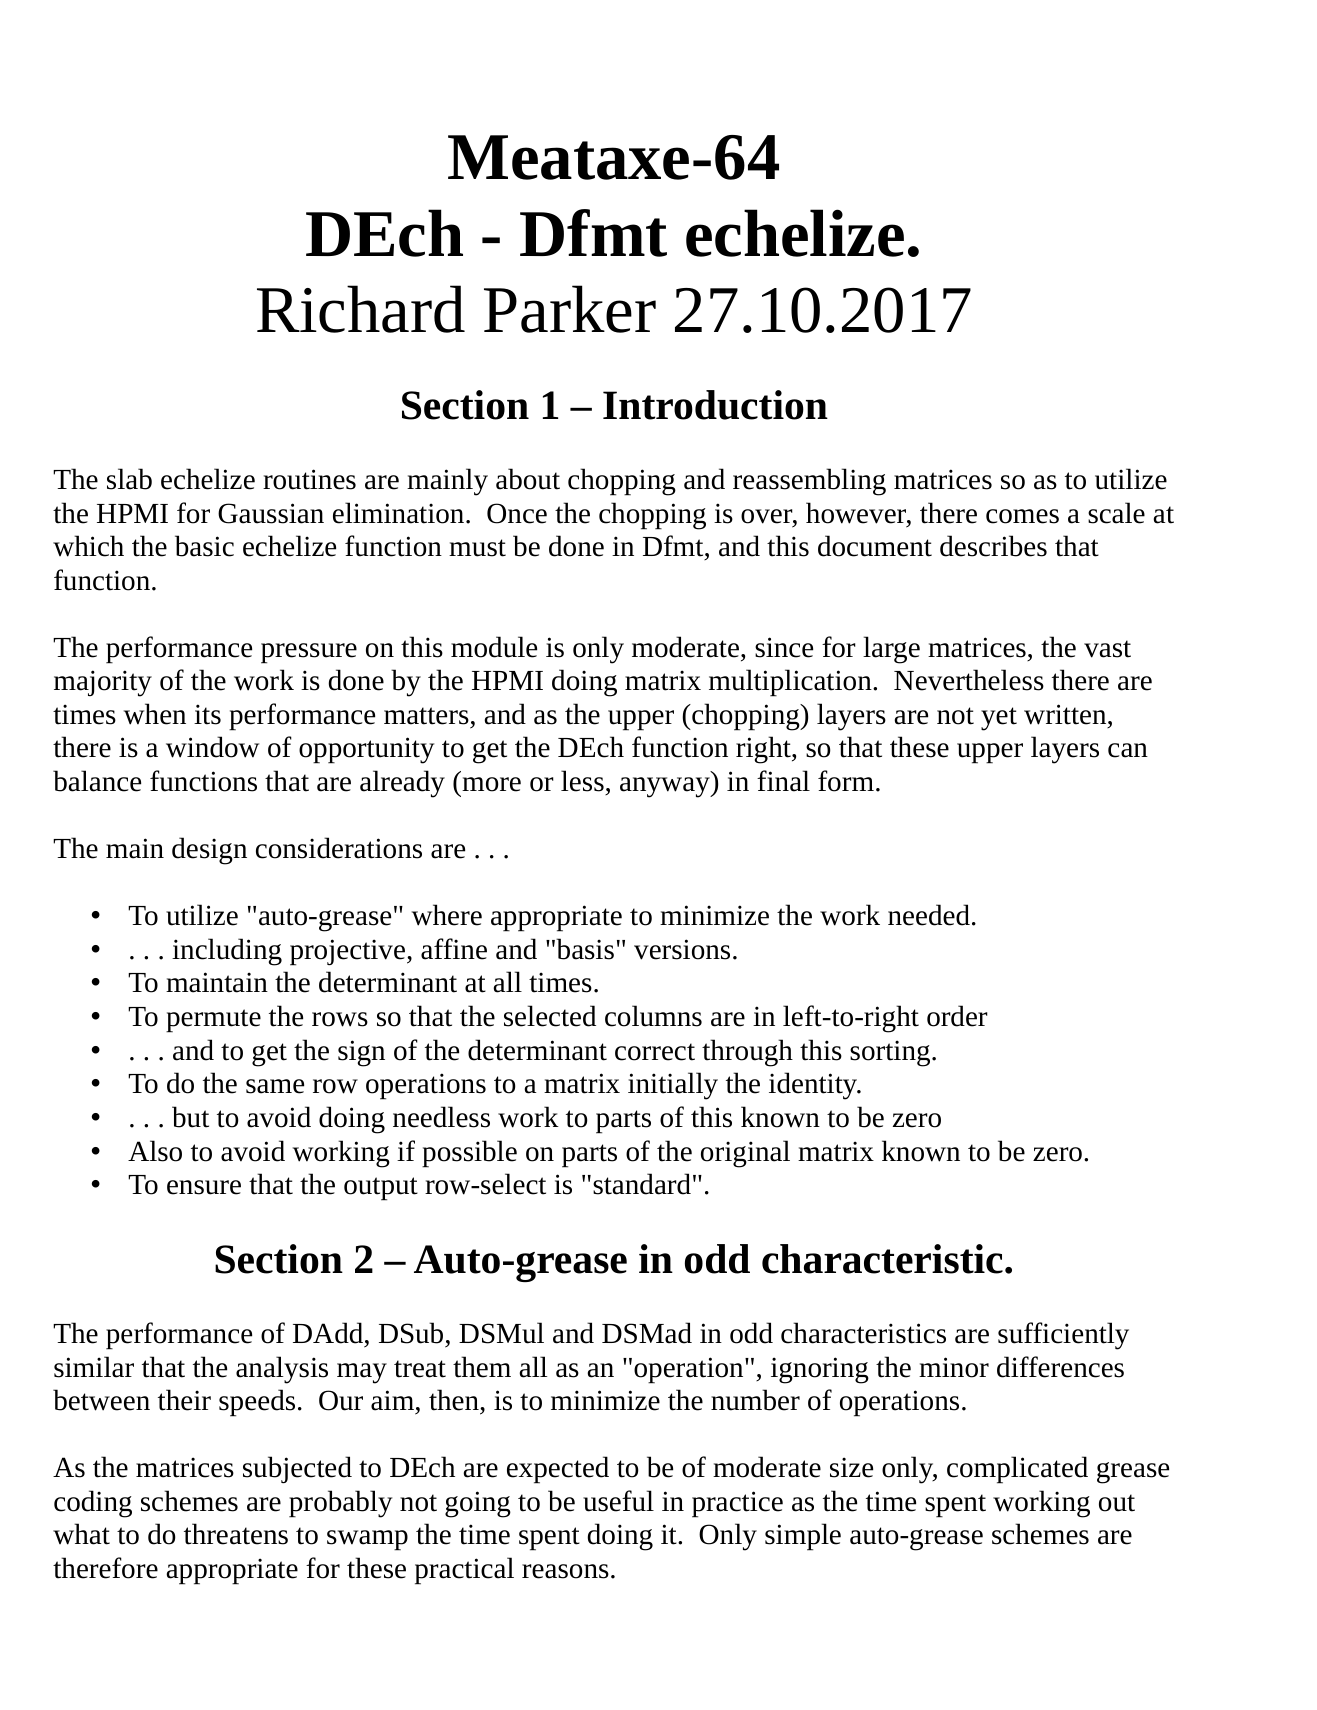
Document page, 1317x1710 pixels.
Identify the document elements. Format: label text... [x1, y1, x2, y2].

text Richard Parker 27.10.2017 [53, 271, 1174, 347]
text DEch - Dfmt echelize. [53, 194, 1174, 271]
list . . . but to avoid doing needless work to parts of this known to be zero [91, 1100, 1174, 1134]
list To maintain the determinant at all times. [91, 966, 1174, 999]
text Section 2 – Auto-grease in odd characteristic. [53, 1235, 1174, 1283]
text The slab echelize routines are mainly about chopping and reassembling matrices so as to utilize the HPMI for Gaussian elimination. Once the chopping is over, however, there comes a scale at which the basic echelize function must be done in Dfmt, and this document describes that function. [53, 462, 1174, 596]
text The performance pressure on this module is only moderate, since for large matrices, the vast majority of the work is done by the HPMI doing matrix multiplication. Nevertheless there are times when its performance matters, and as the upper (chopping) layers are not yet written, there is a window of opportunity to get the DEch function right, so that these upper layers can balance functions that are already (more or less, anyway) in final form. [53, 630, 1174, 798]
text The main design considerations are . . . [53, 831, 1174, 865]
text Section 1 – Introduction [53, 381, 1174, 429]
list To do the same row operations to a matrix initially the identity. [91, 1067, 1174, 1100]
list To ensure that the output row-select is "standard". [91, 1167, 1174, 1201]
text As the matrices subjected to DEch are expected to be of moderate size only, complicated grease coding schemes are probably not going to be useful in practice as the time spent working out what to do threatens to swamp the time spent doing it. Only simple auto-grease schemes are therefore appropriate for these practical reasons. [53, 1450, 1174, 1584]
list Also to avoid working if possible on parts of the original matrix known to be zero. [91, 1134, 1174, 1167]
list To utilize "auto-grease" where appropriate to minimize the work needed. [91, 898, 1174, 932]
text Meataxe-64 [53, 117, 1174, 194]
list To permute the rows so that the selected columns are in left-to-right order [91, 999, 1174, 1033]
list . . . and to get the sign of the determinant correct through this sorting. [91, 1033, 1174, 1067]
list . . . including projective, affine and "basis" versions. [91, 932, 1174, 966]
text The performance of DAdd, DSub, DSMul and DSMad in odd characteristics are sufficiently similar that the analysis may treat them all as an "operation", ignoring the minor differences between their speeds. Our aim, then, is to minimize the number of operations. [53, 1316, 1174, 1417]
